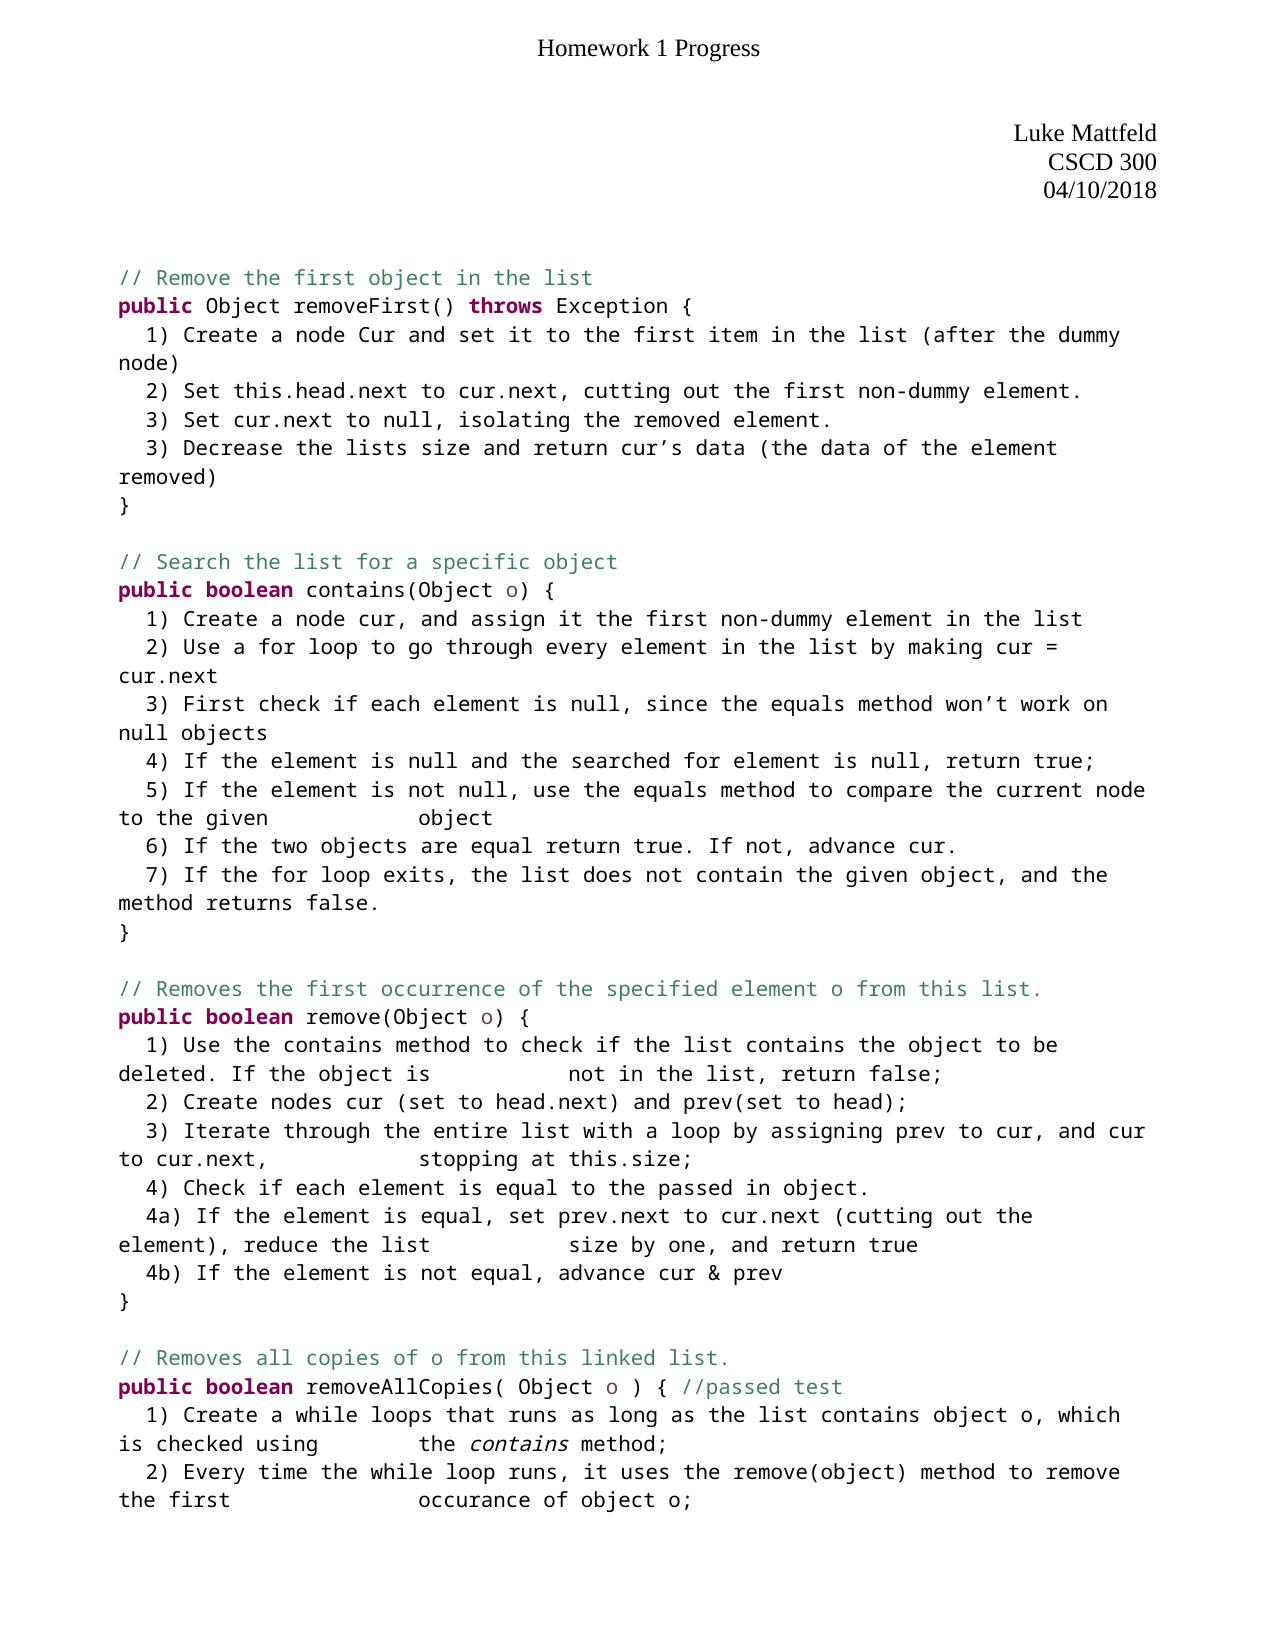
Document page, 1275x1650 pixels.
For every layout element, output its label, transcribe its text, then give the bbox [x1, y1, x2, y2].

text 3) Iterate through the entire list with a loop by assigning prev to cur, and cur to cur.next, stopping at this.size; [118, 1116, 1157, 1173]
text } [118, 490, 1157, 519]
text 4a) If the element is equal, set prev.next to cur.next (cutting out the element), reduce the list size by one, and return true [118, 1201, 1157, 1258]
text 2) Set this.head.next to cur.next, cutting out the first non-dummy element. [118, 377, 1157, 405]
text 1) Create a node Cur and set it to the first item in the list (after the dummy node) [118, 320, 1157, 377]
text 3) Decrease the lists size and return cur’s data (the data of the element removed) [118, 433, 1157, 490]
text public boolean removeAllCopies( Object o ) { //passed test [118, 1372, 1157, 1400]
text 4) If the element is null and the searched for element is null, return true; [118, 746, 1157, 775]
text } [118, 917, 1157, 945]
text 1) Create a node cur, and assign it the first non-dummy element in the list [118, 604, 1157, 632]
text // Search the list for a specific object [118, 547, 1157, 576]
text // Removes the first occurrence of the specified element o from this list. [118, 974, 1157, 1002]
text 3) Set cur.next to null, isolating the removed element. [118, 405, 1157, 433]
text 6) If the two objects are equal return true. If not, advance cur. [118, 832, 1157, 860]
text public boolean contains(Object o) { [118, 576, 1157, 604]
text 4) Check if each element is equal to the passed in object. [118, 1173, 1157, 1201]
text public boolean remove(Object o) { [118, 1002, 1157, 1031]
text 5) If the element is not null, use the equals method to compare the current node to the given object [118, 775, 1157, 832]
text 2) Create nodes cur (set to head.next) and prev(set to head); [118, 1087, 1157, 1116]
text // Removes all copies of o from this linked list. [118, 1343, 1157, 1372]
text // Remove the first object in the list [118, 263, 1157, 291]
text 4b) If the element is not equal, advance cur & prev [118, 1258, 1157, 1287]
text 1) Create a while loops that runs as long as the list contains object o, which is checked using the contains method; [118, 1400, 1157, 1457]
text } [118, 1287, 1157, 1315]
text 7) If the for loop exits, the list does not contain the given object, and the method returns false. [118, 860, 1157, 917]
text 1) Use the contains method to check if the list contains the object to be deleted. If the object is not in the list, return false; [118, 1031, 1157, 1087]
text 2) Use a for loop to go through every element in the list by making cur = cur.next [118, 632, 1157, 689]
text 3) First check if each element is null, since the equals method won’t work on null objects [118, 689, 1157, 746]
text 2) Every time the while loop runs, it uses the remove(object) method to remove the first occurance of object o; [118, 1457, 1157, 1514]
text public Object removeFirst() throws Exception { [118, 291, 1157, 320]
